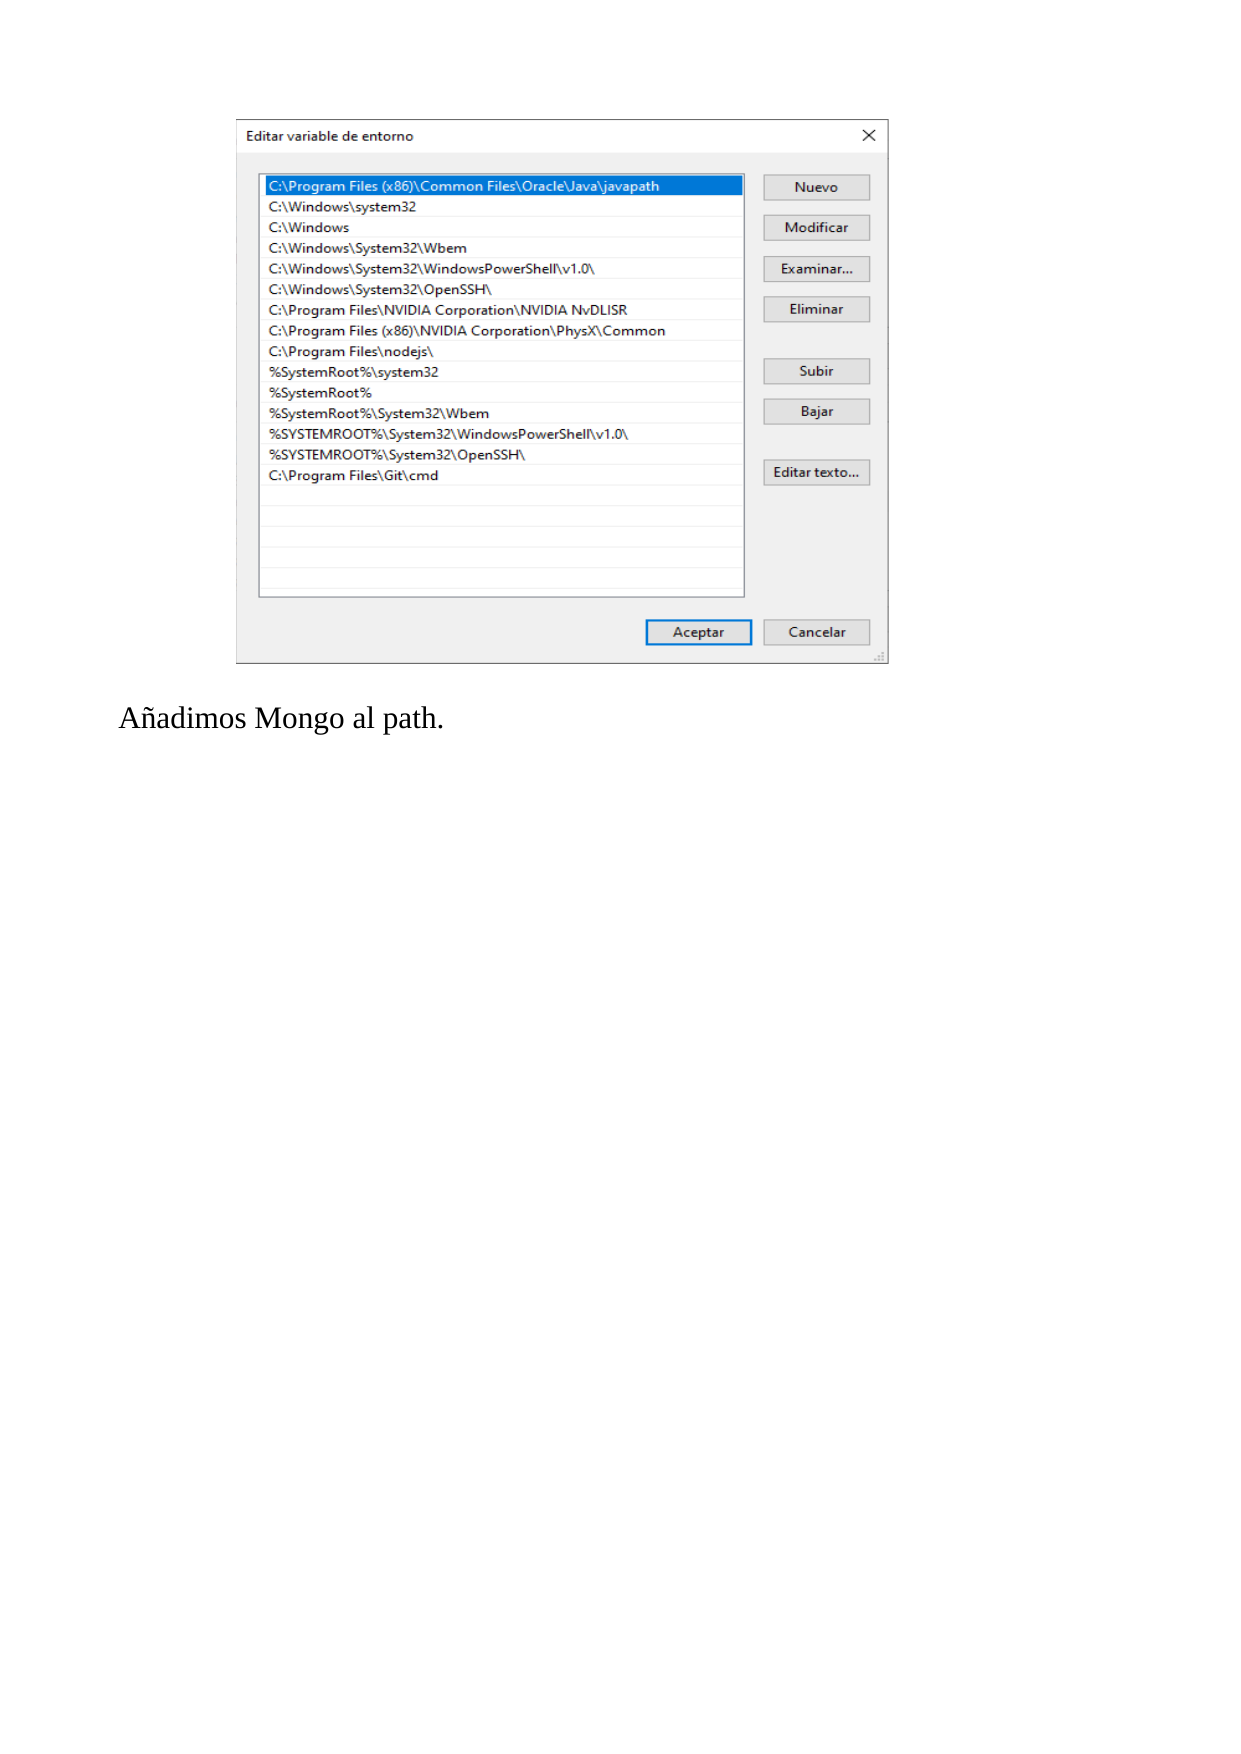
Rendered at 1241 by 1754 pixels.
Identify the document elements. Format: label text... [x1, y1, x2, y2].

text Añadimos Mongo al path. [118, 700, 1122, 736]
picture [236, 119, 889, 664]
